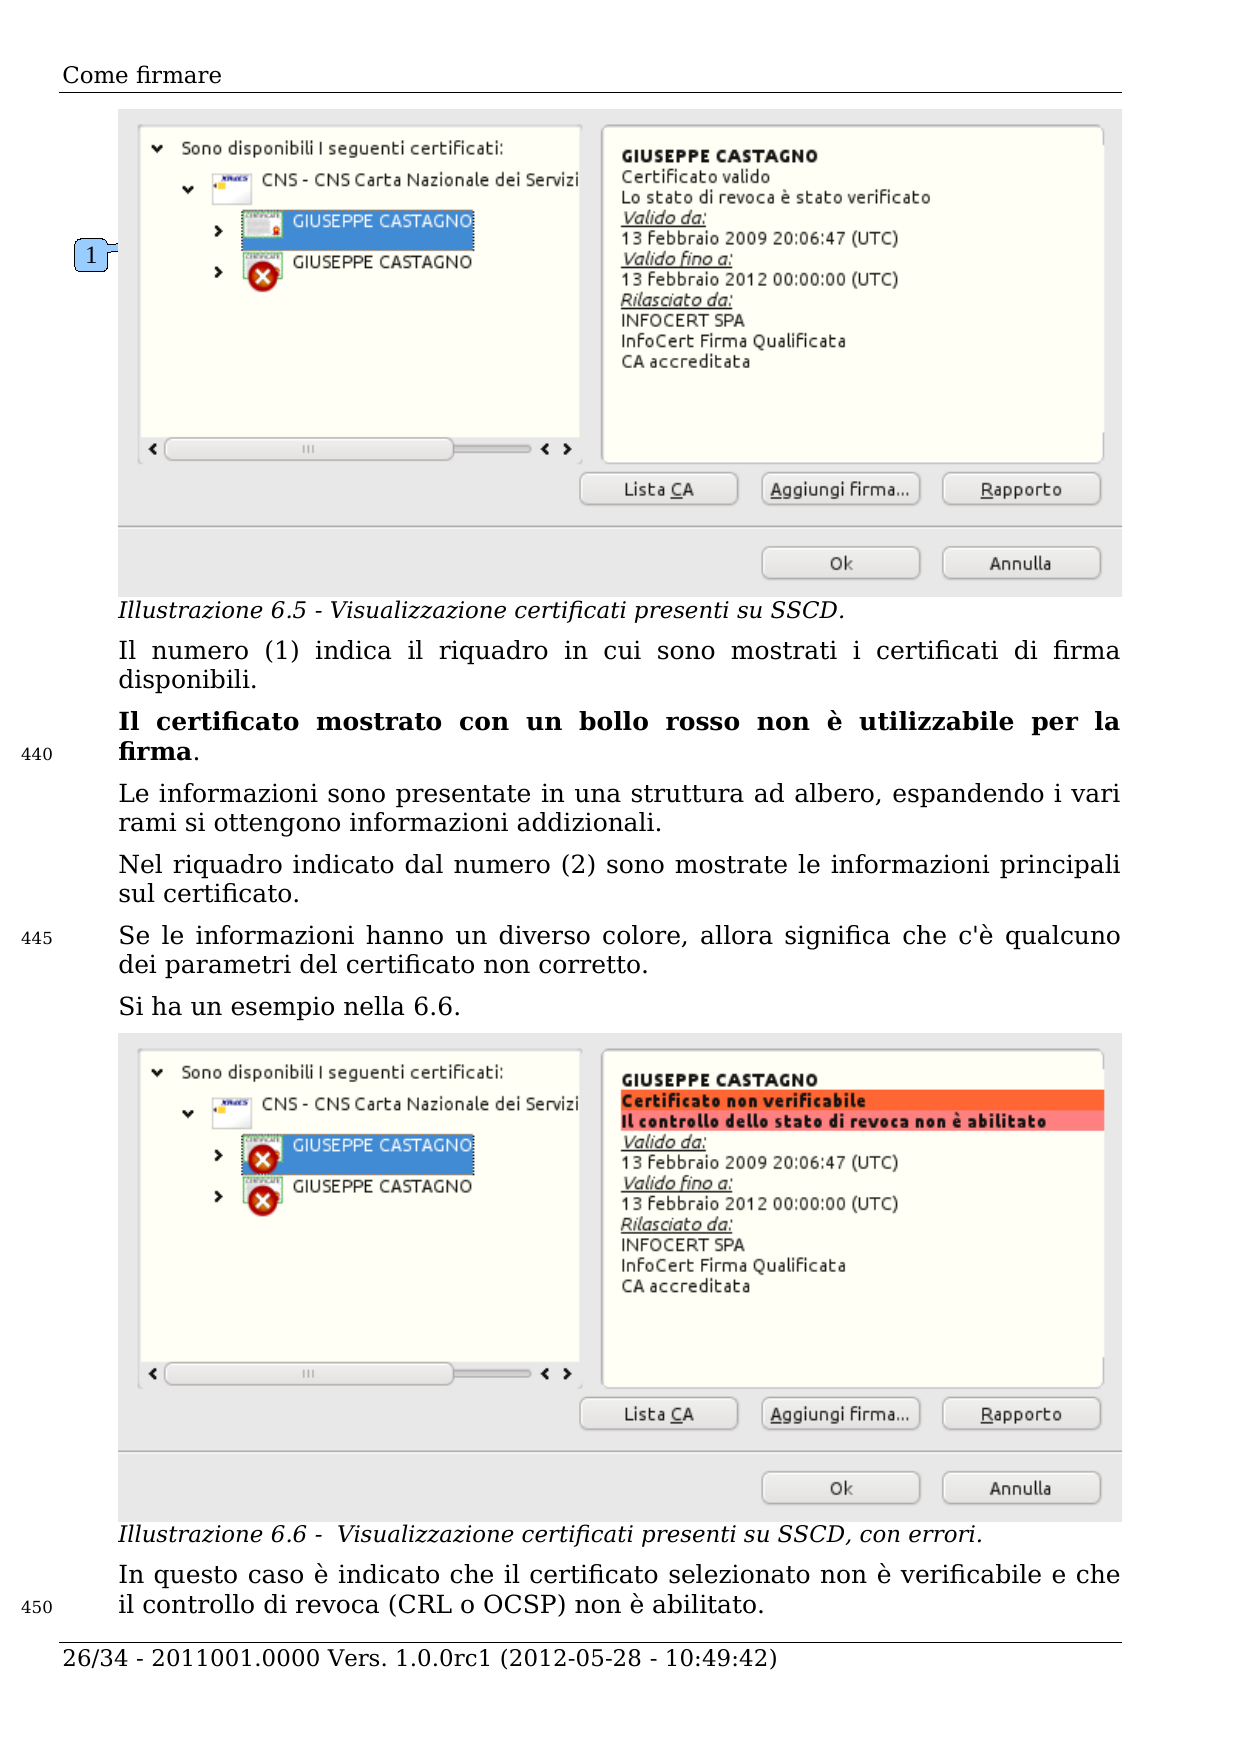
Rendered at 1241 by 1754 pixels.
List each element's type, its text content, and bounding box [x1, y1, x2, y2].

text Illustrazione 6.5 - Visualizzazione certificati presenti su SSCD. [118, 597, 1122, 624]
text In questo caso è indicato che il certificato selezionato non è verificabile e che il controllo di revoca (CRL o OCSP) non è abilitato. [118, 1561, 1122, 1619]
text Il certificato mostrato con un bollo rosso non è utilizzabile per la firma. [118, 707, 1122, 766]
picture [118, 109, 1123, 597]
text Nel riquadro indicato dal numero (2) sono mostrate le informazioni principali sul certificato. [118, 850, 1122, 908]
text Le informazioni sono presentate in una struttura ad albero, espandendo i vari rami si ottengono informazioni addizionali. [118, 779, 1122, 837]
text Si ha un esempio nella Illustrazione 6.6. [118, 992, 1122, 1021]
picture [118, 1033, 1123, 1522]
text Se le informazioni hanno un diverso colore, allora significa che c'è qualcuno dei parametri del certificato non corretto. [118, 921, 1122, 979]
text Il numero (1) indica il riquadro in cui sono mostrati i certificati di firma disponibili. [118, 636, 1122, 695]
text Illustrazione 6.6 - Visualizzazione certificati presenti su SSCD, con errori. [118, 1522, 1122, 1548]
